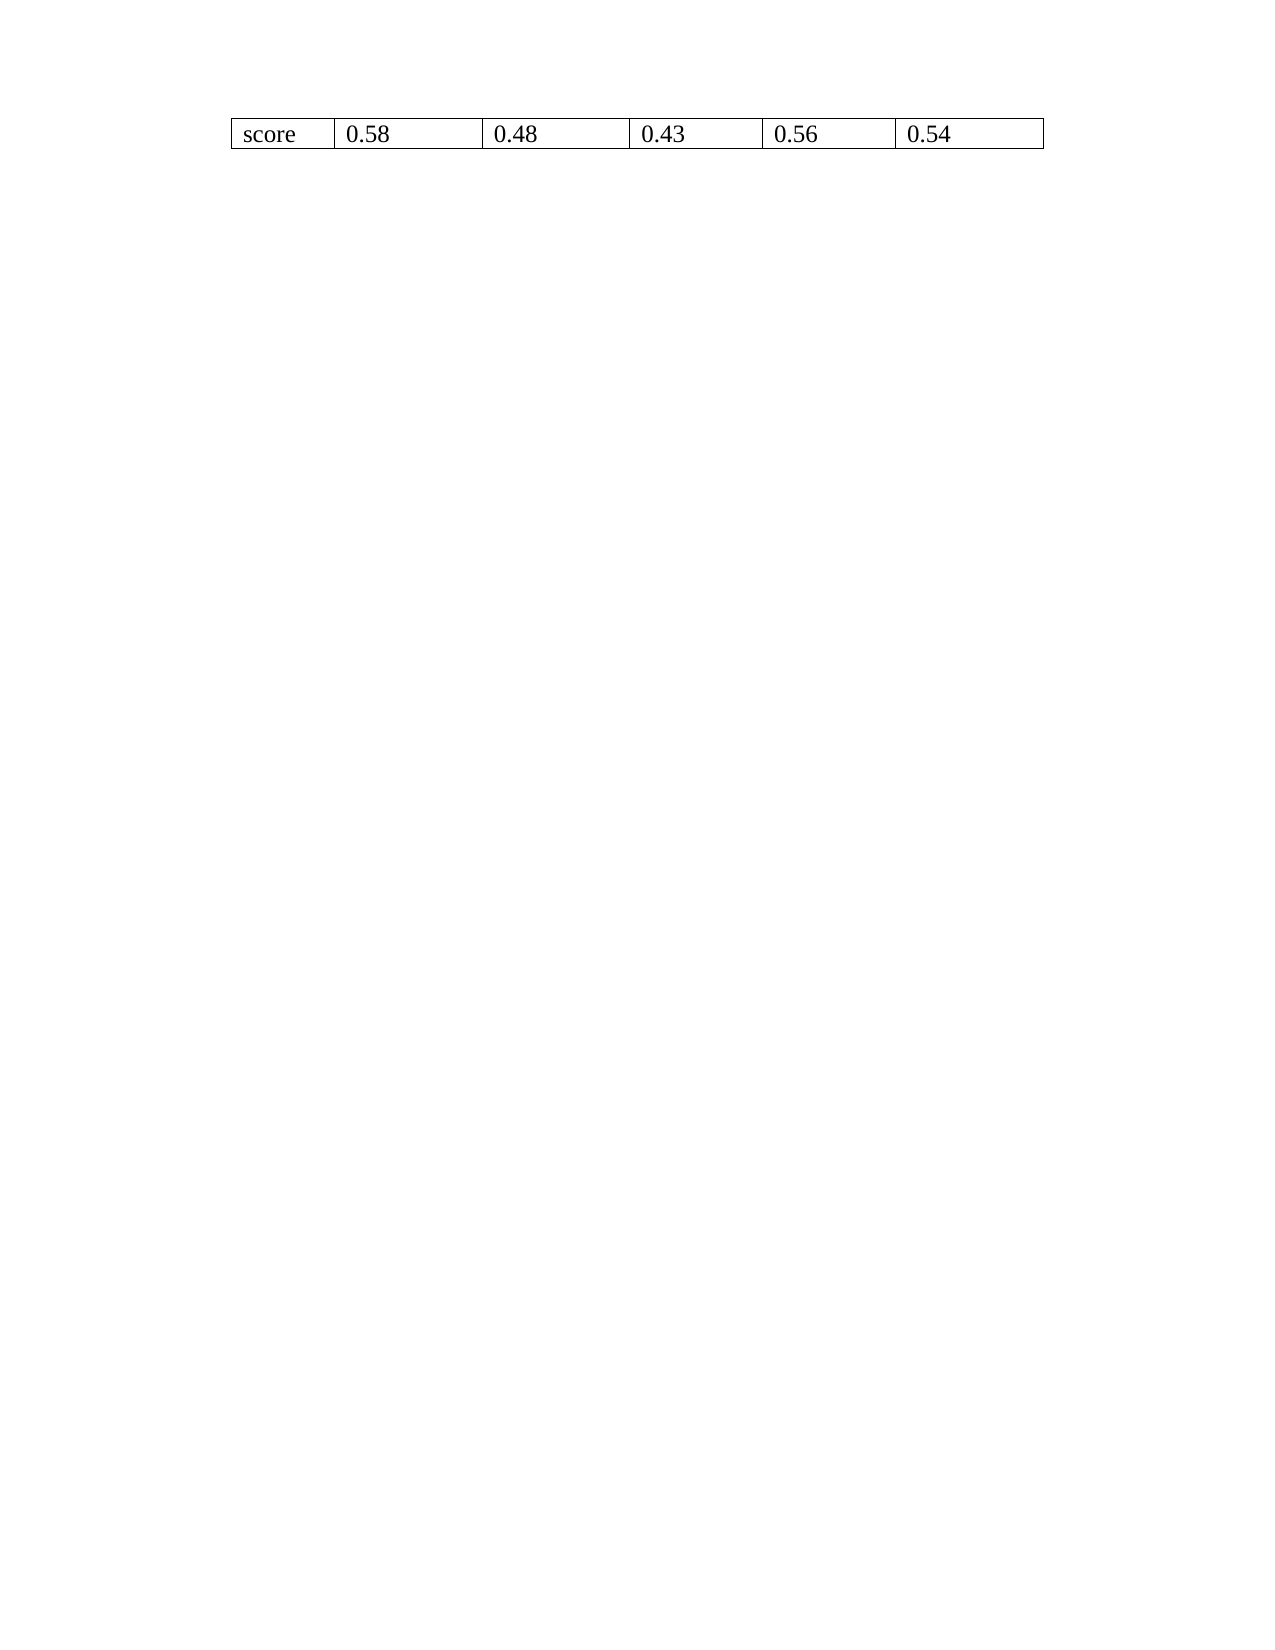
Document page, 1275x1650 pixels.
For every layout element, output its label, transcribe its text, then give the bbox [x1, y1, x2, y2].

table_cell 0.58 [335, 119, 482, 148]
table_cell 0.56 [763, 119, 895, 148]
table_cell 0.54 [896, 119, 1043, 148]
table_cell score [232, 119, 334, 148]
table_cell 0.48 [483, 119, 629, 148]
table_cell 0.43 [630, 119, 762, 148]
